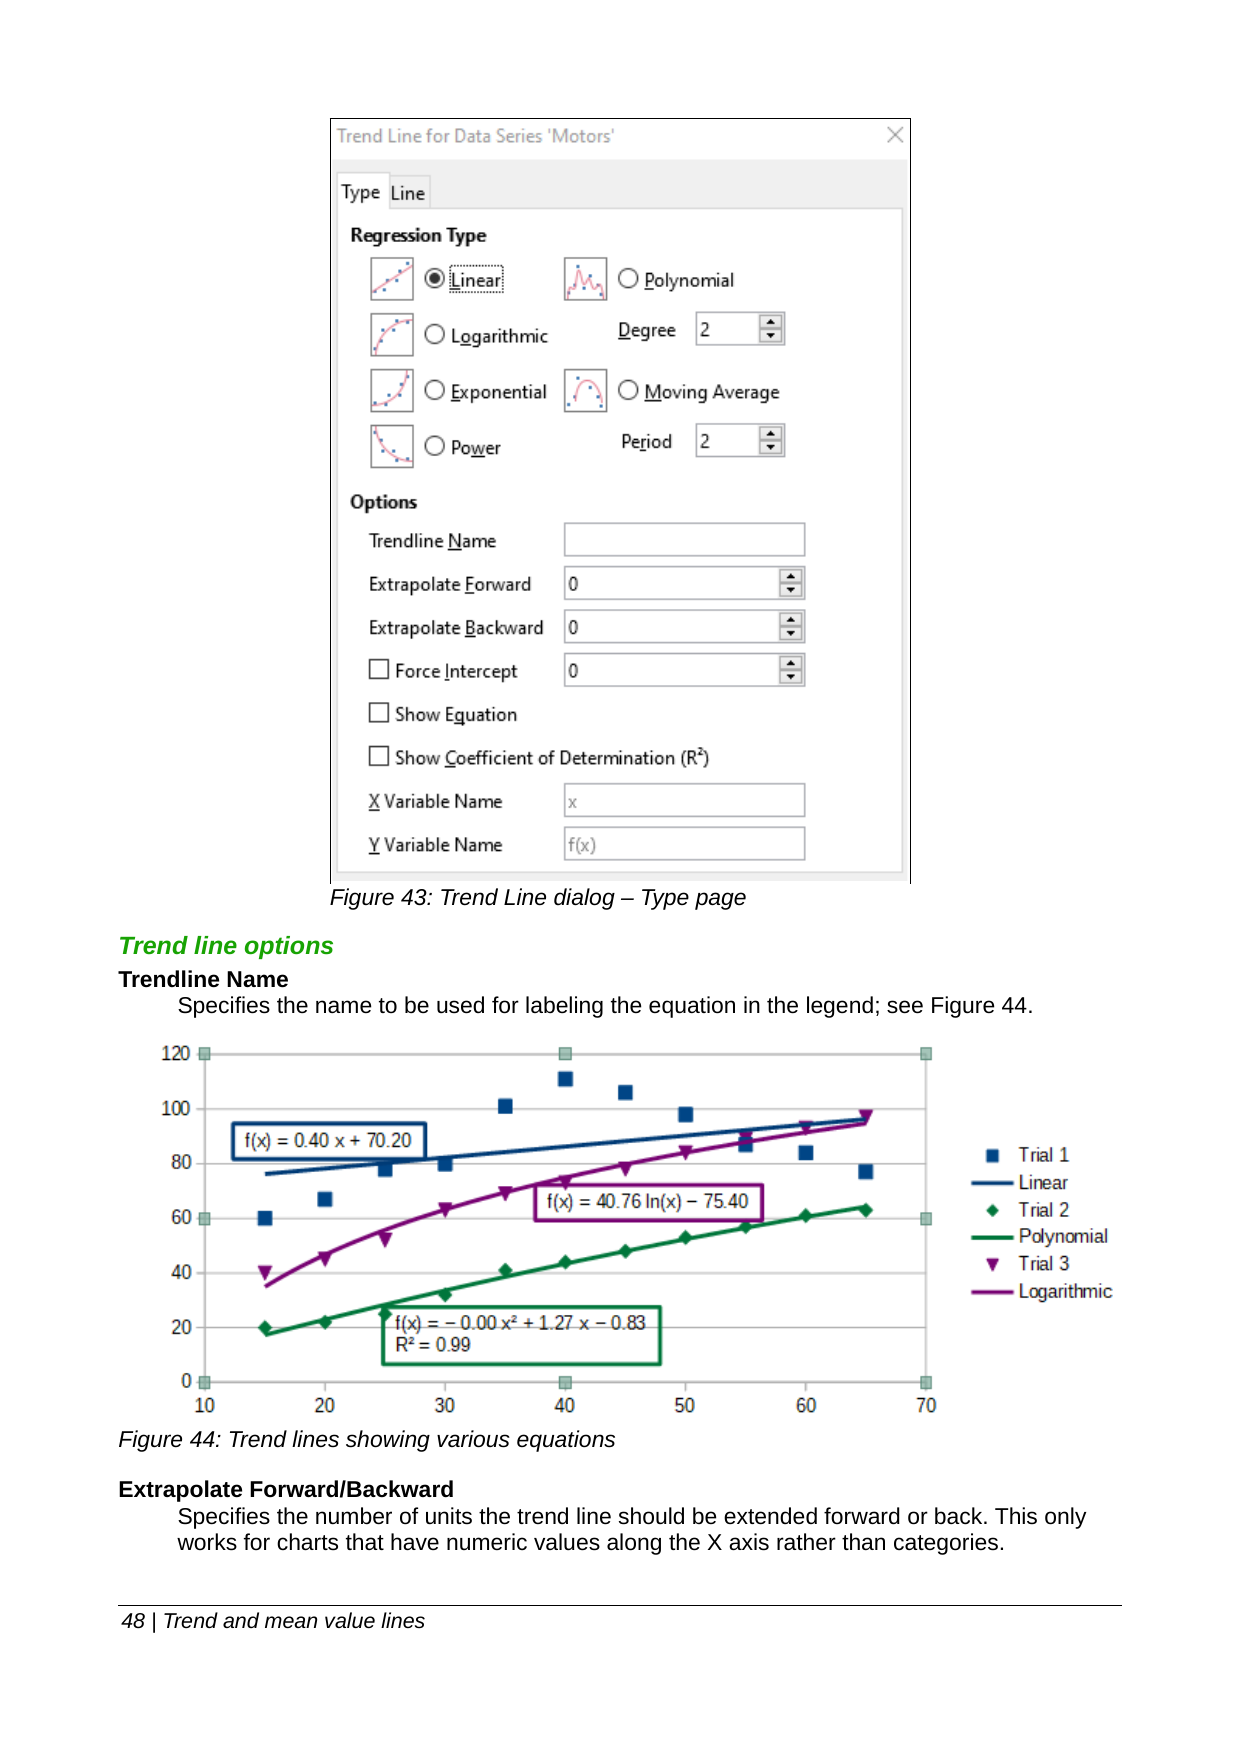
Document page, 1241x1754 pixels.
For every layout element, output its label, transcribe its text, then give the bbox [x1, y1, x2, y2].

subtitle Trend line options [118, 931, 1122, 959]
picture [118, 1030, 1123, 1427]
text Figure 44: Trend lines showing various equations [118, 1427, 1122, 1453]
picture [332, 121, 908, 881]
text Trendline Name [118, 966, 1122, 992]
text Extrapolate Forward/Backward [118, 1476, 1122, 1503]
text Specifies the name to be used for labeling the equation in the legend; see Figure 44. [177, 992, 1122, 1018]
text Specifies the number of units the trend line should be extended forward or back. This only works for charts that have numeric values along the X axis rather than categories. [177, 1503, 1122, 1556]
text Figure 43: Trend Line dialog – Type page [329, 119, 911, 910]
